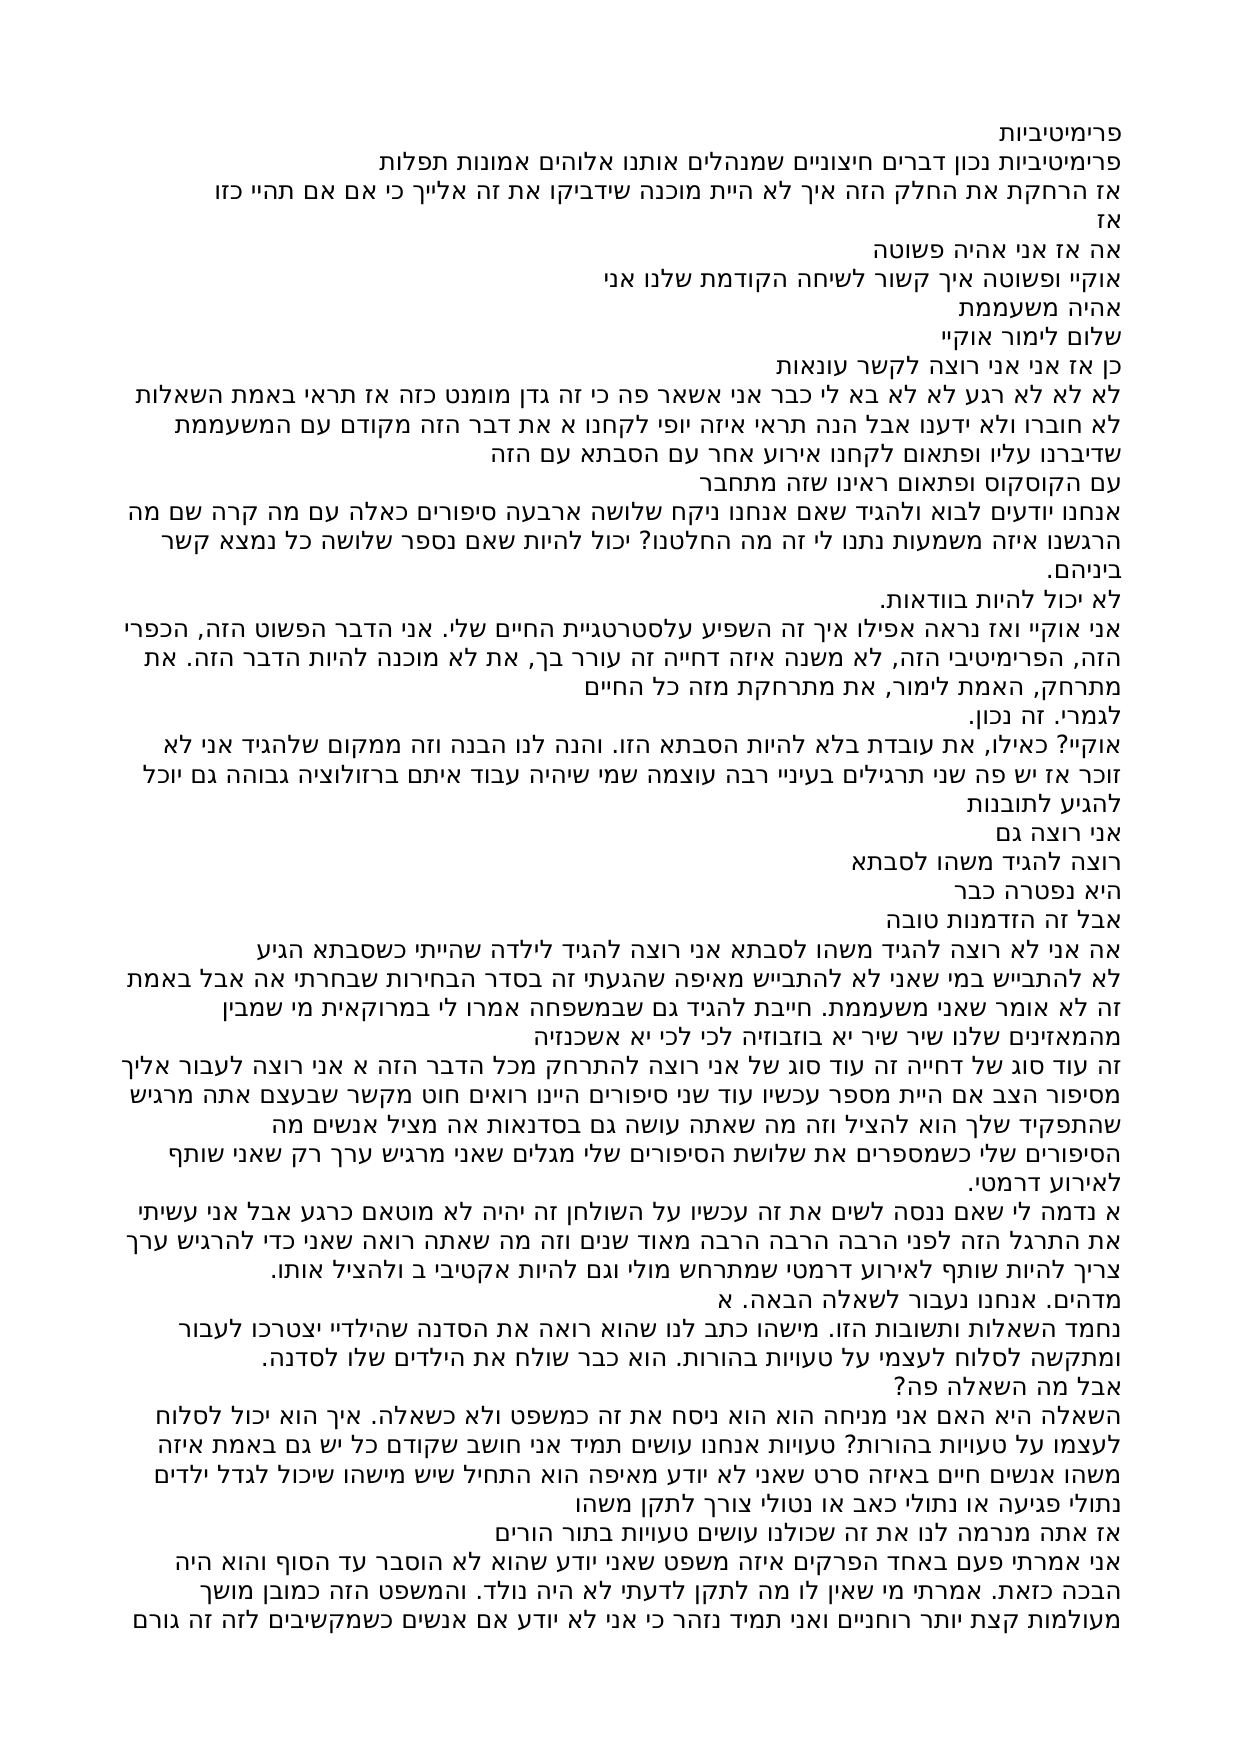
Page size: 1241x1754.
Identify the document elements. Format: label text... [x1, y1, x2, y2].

text אני רוצה גם [118, 818, 1122, 847]
text א נדמה לי שאם ננסה לשים את זה עכשיו על השולחן זה יהיה לא מוטאם כרגע אבל אני עשיתי את התרגל הזה לפני הרבה הרבה הרבה מאוד שנים וזה מה שאתה רואה שאני כדי להרגיש ערך צריך להיות שותף לאירוע דרמטי שמתרחש מולי וגם להיות אקטיבי ב ולהציל אותו. [118, 1197, 1122, 1285]
text אה אני לא רוצה להגיד משהו לסבתא אני רוצה להגיד לילדה שהייתי כשסבתא הגיע [118, 935, 1122, 964]
text עם הקוסקוס ופתאום ראינו שזה מתחבר [118, 468, 1122, 497]
text אנחנו יודעים לבוא ולהגיד שאם אנחנו ניקח שלושה ארבעה סיפורים כאלה עם מה קרה שם מה הרגשנו איזה משמעות נתנו לי זה מה החלטנו? יכול להיות שאם נספר שלושה כל נמצא קשר ביניהם. [118, 497, 1122, 585]
text נחמד השאלות ותשובות הזו. מישהו כתב לנו שהוא רואה את הסדנה שהילדיי יצטרכו לעבור ומתקשה לסלוח לעצמי על טעויות בהורות. הוא כבר שולח את הילדים שלו לסדנה. [118, 1314, 1122, 1372]
text כן אז אני אני רוצה לקשר עונאות [118, 351, 1122, 381]
text לא לא לא רגע לא לא בא לי כבר אני אשאר פה כי זה גדן מומנט כזה אז תראי באמת השאלות לא חוברו ולא ידענו אבל הנה תראי איזה יופי לקחנו א את דבר הזה מקודם עם המשעממת שדיברנו עליו ופתאום לקחנו אירוע אחר עם הסבתא עם הזה [118, 381, 1122, 468]
text אז [118, 206, 1122, 235]
text אז אתה מנרמה לנו את זה שכולנו עושים טעויות בתור הורים [118, 1518, 1122, 1547]
text אבל זה הזדמנות טובה [118, 906, 1122, 935]
text אני אוקיי ואז נראה אפילו איך זה השפיע עלסטרטגיית החיים שלי. אני הדבר הפשוט הזה, הכפרי הזה, הפרימיטיבי הזה, לא משנה איזה דחייה זה עורר בך, את לא מוכנה להיות הדבר הזה. את מתרחק, האמת לימור, את מתרחקת מזה כל החיים [118, 614, 1122, 701]
text אוקיי ופשוטה איך קשור לשיחה הקודמת שלנו אני [118, 264, 1122, 293]
text אוקיי? כאילו, את עובדת בלא להיות הסבתא הזו. והנה לנו הבנה וזה ממקום שלהגיד אני לא זוכר אז יש פה שני תרגילים בעיניי רבה עוצמה שמי שיהיה עבוד איתם ברזולוציה גבוהה גם יוכל להגיע לתובנות [118, 731, 1122, 818]
text לא להתבייש במי שאני לא להתבייש מאיפה שהגעתי זה בסדר הבחירות שבחרתי אה אבל באמת זה לא אומר שאני משעממת. חייבת להגיד גם שבמשפחה אמרו לי במרוקאית מי שמבין מהמאזינים שלנו שיר שיר יא בוזבוזיה לכי לכי יא אשכנזיה [118, 964, 1122, 1051]
text הסיפורים שלי כשמספרים את שלושת הסיפורים שלי מגלים שאני מרגיש ערך רק שאני שותף לאירוע דרמטי. [118, 1139, 1122, 1197]
text אה אז אני אהיה פשוטה [118, 235, 1122, 264]
text אז הרחקת את החלק הזה איך לא היית מוכנה שידביקו את זה אלייך כי אם אם תהיי כזו [118, 176, 1122, 206]
text לא יכול להיות בוודאות. [118, 585, 1122, 614]
text לגמרי. זה נכון. [118, 701, 1122, 731]
text היא נפטרה כבר [118, 876, 1122, 906]
text אבל מה השאלה פה? [118, 1372, 1122, 1401]
text פרימיטיביות [118, 118, 1122, 147]
text אני אמרתי פעם באחד הפרקים איזה משפט שאני יודע שהוא לא הוסבר עד הסוף והוא היה הבכה כזאת. אמרתי מי שאין לו מה לתקן לדעתי לא היה נולד. והמשפט הזה כמובן מושך מעולמות קצת יותר רוחניים ואני תמיד נזהר כי אני לא יודע אם אנשים כשמקשיבים לזה זה גורם [118, 1547, 1122, 1635]
text זה עוד סוג של דחייה זה עוד סוג של אני רוצה להתרחק מכל הדבר הזה א אני רוצה לעבור אליך מסיפור הצב אם היית מספר עכשיו עוד שני סיפורים היינו רואים חוט מקשר שבעצם אתה מרגיש שהתפקיד שלך הוא להציל וזה מה שאתה עושה גם בסדנאות אה מציל אנשים מה [118, 1051, 1122, 1139]
text מדהים. אנחנו נעבור לשאלה הבאה. א [118, 1285, 1122, 1314]
text אהיה משעממת [118, 293, 1122, 322]
text השאלה היא האם אני מניחה הוא הוא ניסח את זה כמשפט ולא כשאלה. איך הוא יכול לסלוח לעצמו על טעויות בהורות? טעויות אנחנו עושים תמיד אני חושב שקודם כל יש גם באמת איזה משהו אנשים חיים באיזה סרט שאני לא יודע מאיפה הוא התחיל שיש מישהו שיכול לגדל ילדים נתולי פגיעה או נתולי כאב או נטולי צורך לתקן משהו [118, 1401, 1122, 1518]
text פרימיטיביות נכון דברים חיצוניים שמנהלים אותנו אלוהים אמונות תפלות [118, 147, 1122, 176]
text רוצה להגיד משהו לסבתא [118, 847, 1122, 876]
text שלום לימור אוקיי [118, 322, 1122, 351]
